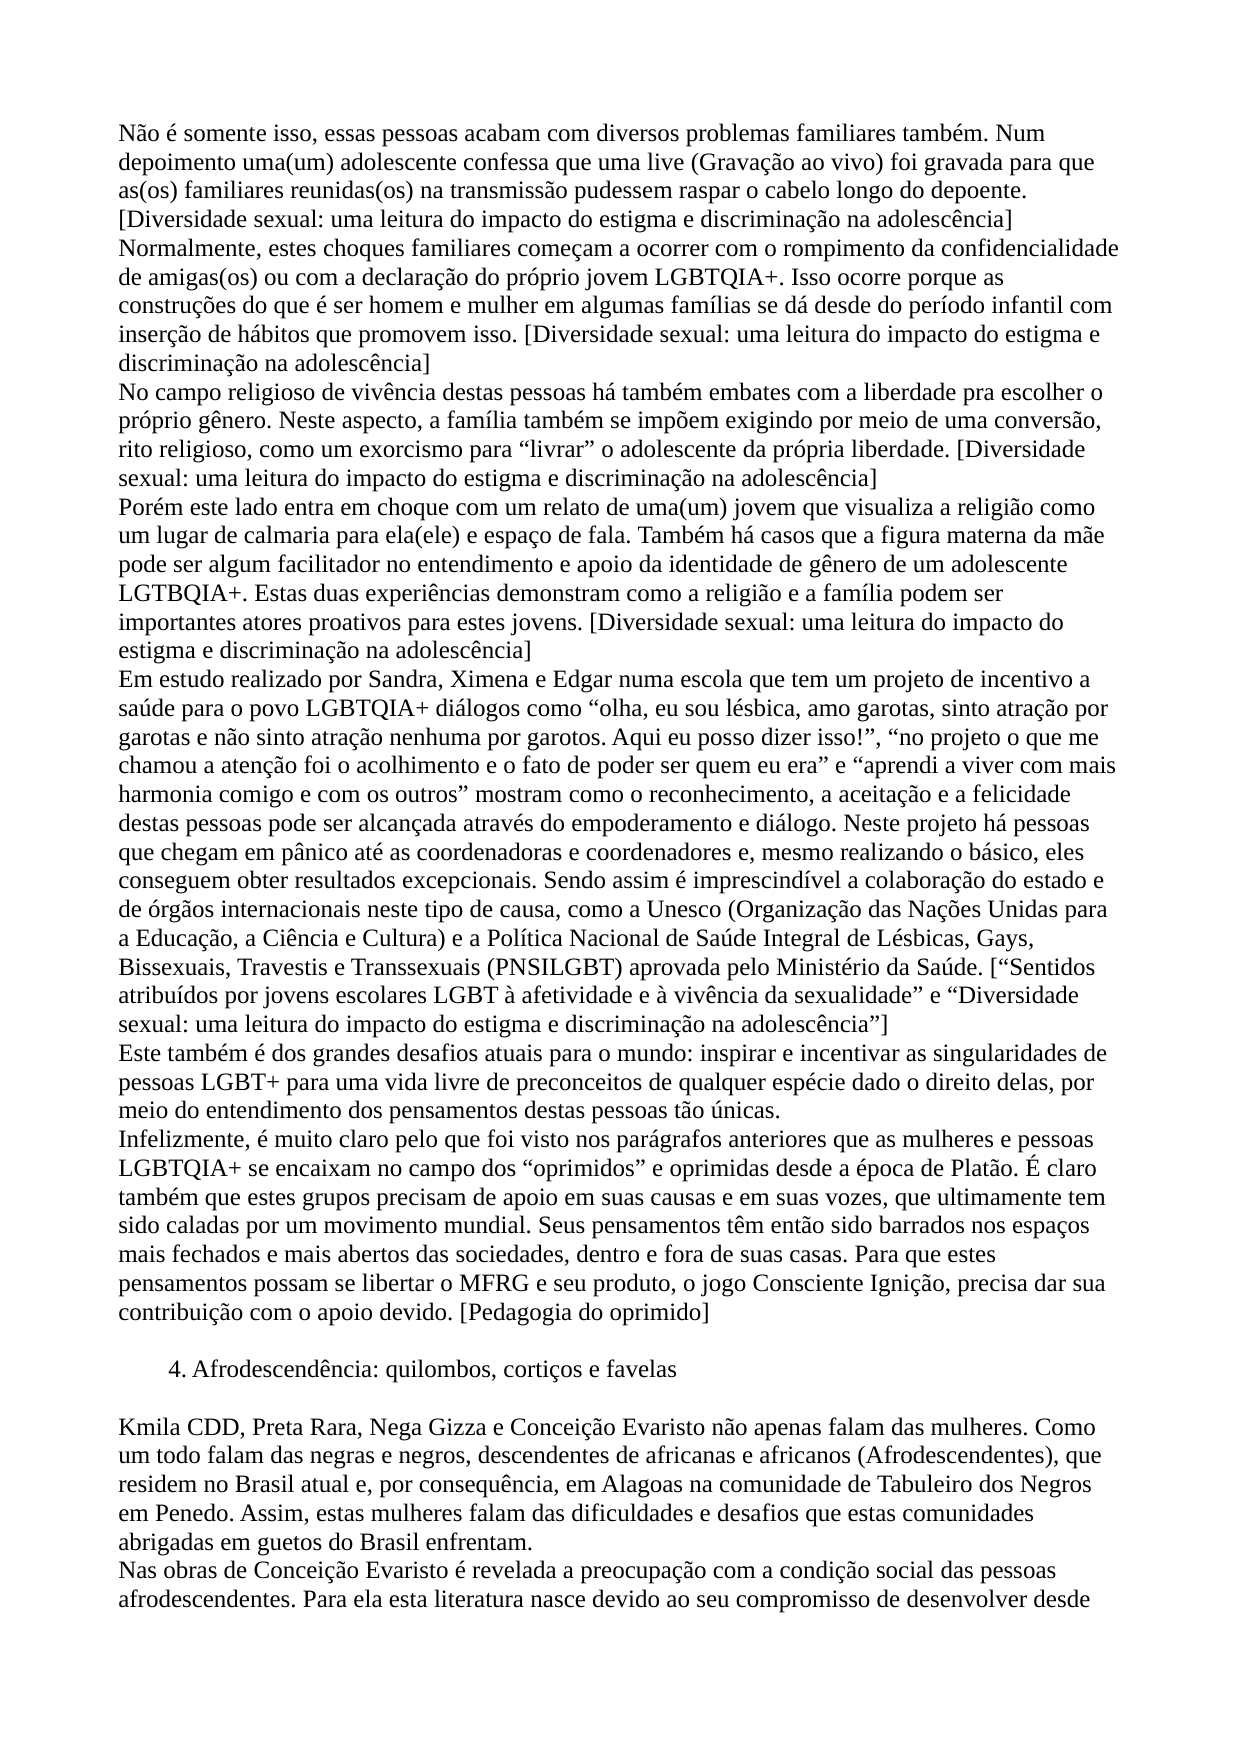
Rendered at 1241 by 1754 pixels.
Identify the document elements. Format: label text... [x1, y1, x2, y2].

text Nas obras de Conceição Evaristo é revelada a preocupação com a condição social das pessoas afrodescendentes. Para ela esta literatura nasce devido ao seu compromisso de desenvolver desde [118, 1556, 1122, 1613]
text Normalmente, estes choques familiares começam a ocorrer com o rompimento da confidencialidade de amigas(os) ou com a declaração do próprio jovem LGBTQIA+. Isso ocorre porque as construções do que é ser homem e mulher em algumas famílias se dá desde do período infantil com inserção de hábitos que promovem isso. [Diversidade sexual: uma leitura do impacto do estigma e discriminação na adolescência] [118, 233, 1122, 377]
text Este também é dos grandes desafios atuais para o mundo: inspirar e incentivar as singularidades de pessoas LGBT+ para uma vida livre de preconceitos de qualquer espécie dado o direito delas, por meio do entendimento dos pensamentos destas pessoas tão únicas. [118, 1038, 1122, 1124]
text Infelizmente, é muito claro pelo que foi visto nos parágrafos anteriores que as mulheres e pessoas LGBTQIA+ se encaixam no campo dos “oprimidos” e oprimidas desde a época de Platão. É claro também que estes grupos precisam de apoio em suas causas e em suas vozes, que ultimamente tem sido caladas por um movimento mundial. Seus pensamentos têm então sido barrados nos espaços mais fechados e mais abertos das sociedades, dentro e fora de suas casas. Para que estes pensamentos possam se libertar o MFRG e seu produto, o jogo Consciente Ignição, precisa dar sua contribuição com o apoio devido. [Pedagogia do oprimido] [118, 1124, 1122, 1326]
text Não é somente isso, essas pessoas acabam com diversos problemas familiares também. Num depoimento uma(um) adolescente confessa que uma live (Gravação ao vivo) foi gravada para que as(os) familiares reunidas(os) na transmissão pudessem raspar o cabelo longo do depoente. [Diversidade sexual: uma leitura do impacto do estigma e discriminação na adolescência] [118, 118, 1122, 233]
text Porém este lado entra em choque com um relato de uma(um) jovem que visualiza a religião como um lugar de calmaria para ela(ele) e espaço de fala. Também há casos que a figura materna da mãe pode ser algum facilitador no entendimento e apoio da identidade de gênero de um adolescente LGTBQIA+. Estas duas experiências demonstram como a religião e a família podem ser importantes atores proativos para estes jovens. [Diversidade sexual: uma leitura do impacto do estigma e discriminação na adolescência] [118, 492, 1122, 664]
text Kmila CDD, Preta Rara, Nega Gizza e Conceição Evaristo não apenas falam das mulheres. Como um todo falam das negras e negros, descendentes de africanas e africanos (Afrodescendentes), que residem no Brasil atual e, por consequência, em Alagoas na comunidade de Tabuleiro dos Negros em Penedo. Assim, estas mulheres falam das dificuldades e desafios que estas comunidades abrigadas em guetos do Brasil enfrentam. [118, 1412, 1122, 1556]
text No campo religioso de vivência destas pessoas há também embates com a liberdade pra escolher o próprio gênero. Neste aspecto, a família também se impõem exigindo por meio de uma conversão, rito religioso, como um exorcismo para “livrar” o adolescente da própria liberdade. [Diversidade sexual: uma leitura do impacto do estigma e discriminação na adolescência] [118, 377, 1122, 492]
text Em estudo realizado por Sandra, Ximena e Edgar numa escola que tem um projeto de incentivo a saúde para o povo LGBTQIA+ diálogos como “olha, eu sou lésbica, amo garotas, sinto atração por garotas e não sinto atração nenhuma por garotos. Aqui eu posso dizer isso!”, “no projeto o que me chamou a atenção foi o acolhimento e o fato de poder ser quem eu era” e “aprendi a viver com mais harmonia comigo e com os outros” mostram como o reconhecimento, a aceitação e a felicidade destas pessoas pode ser alcançada através do empoderamento e diálogo. Neste projeto há pessoas que chegam em pânico até as coordenadoras e coordenadores e, mesmo realizando o básico, eles conseguem obter resultados excepcionais. Sendo assim é imprescindível a colaboração do estado e de órgãos internacionais neste tipo de causa, como a Unesco (Organização das Nações Unidas para a Educação, a Ciência e Cultura) e a Política Nacional de Saúde Integral de Lésbicas, Gays, Bissexuais, Travestis e Transsexuais (PNSILGBT) aprovada pelo Ministério da Saúde. [“Sentidos atribuídos por jovens escolares LGBT à afetividade e à vivência da sexualidade” e “Diversidade sexual: uma leitura do impacto do estigma e discriminação na adolescência”] [118, 664, 1122, 1038]
text 4. Afrodescendência: quilombos, cortiços e favelas [118, 1354, 1122, 1383]
